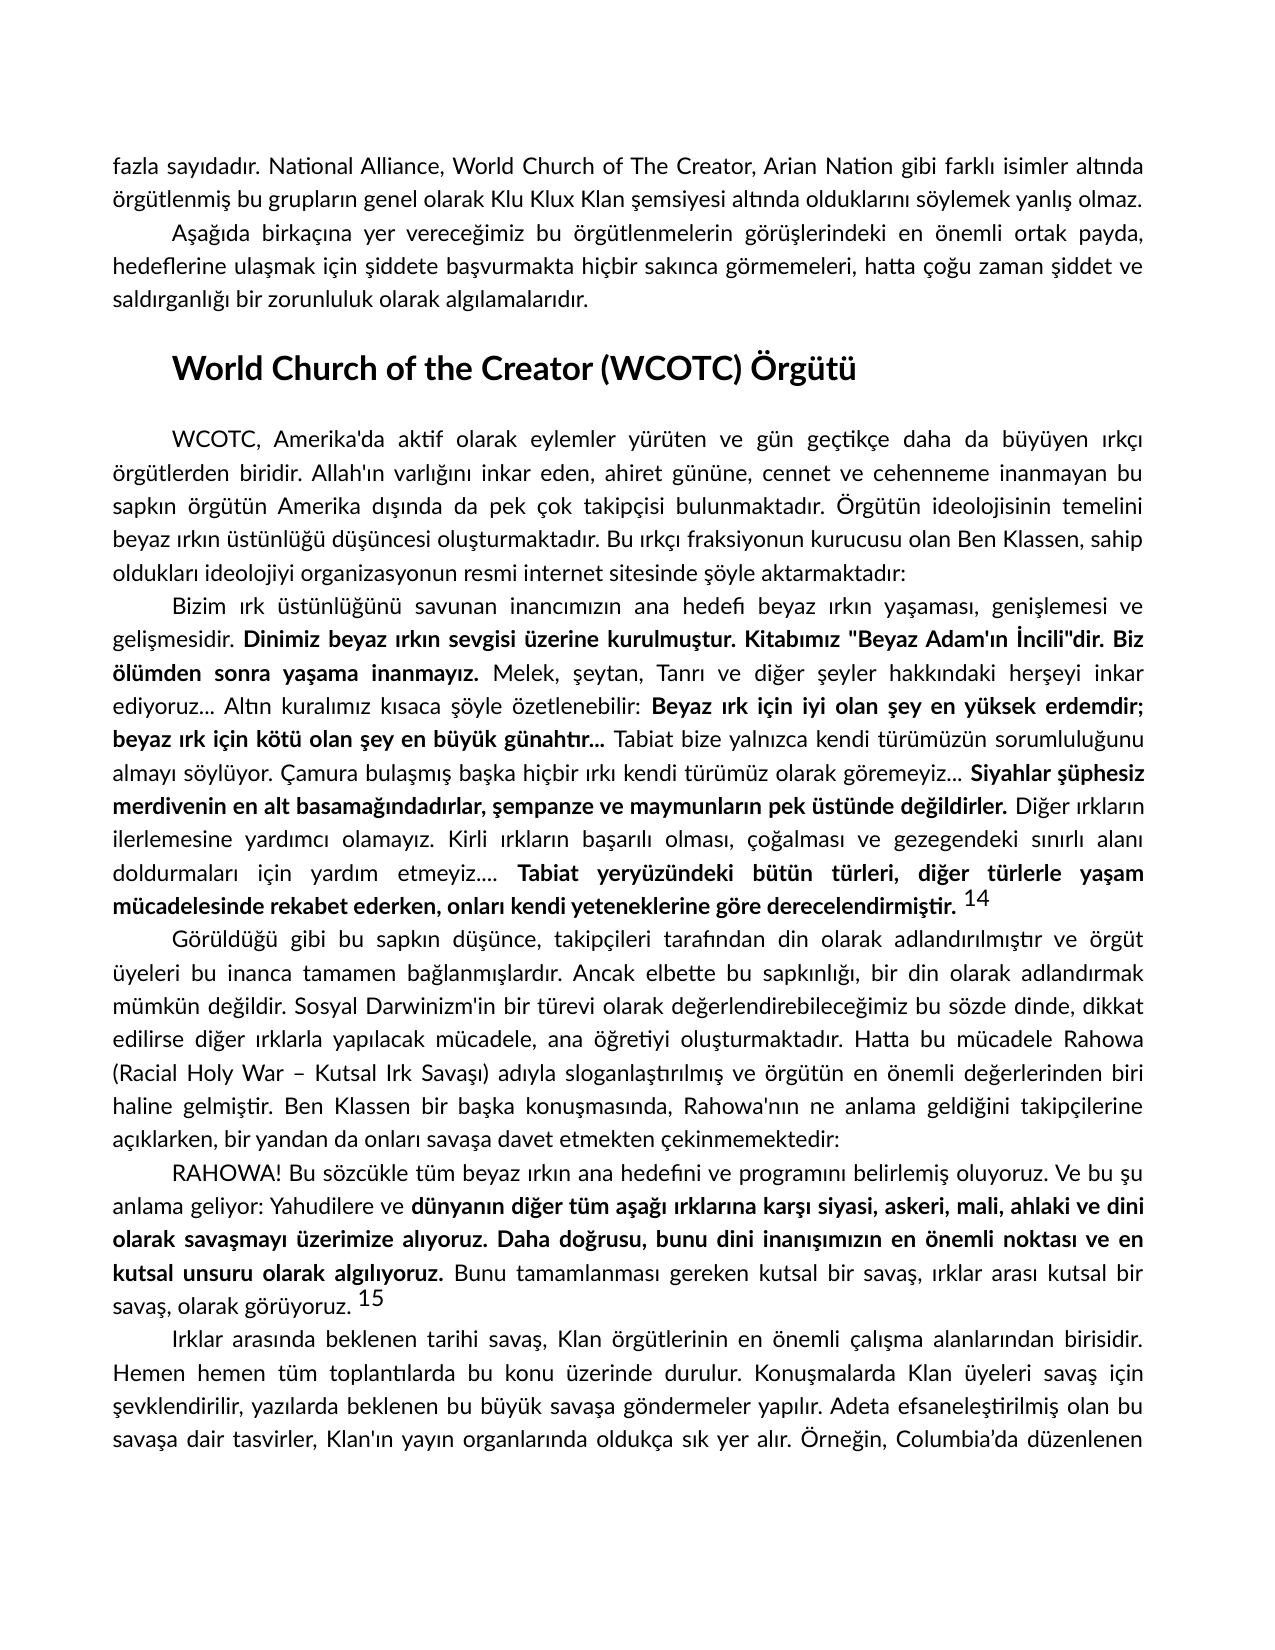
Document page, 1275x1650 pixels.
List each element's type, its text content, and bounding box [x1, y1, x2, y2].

text WCOTC, Amerika'da aktif olarak eylemler yürüten ve gün geçtikçe daha da büyüyen ırkçı örgütlerden biridir. Allah'ın varlığını inkar eden, ahiret gününe, cennet ve cehenneme inanmayan bu sapkın örgütün Amerika dışında da pek çok takipçisi bulunmaktadır. Örgütün ideolojisinin temelini beyaz ırkın üstünlüğü düşüncesi oluşturmaktadır. Bu ırkçı fraksiyonun kurucusu olan Ben Klassen, sahip oldukları ideolojiyi organizasyonun resmi internet sitesinde şöyle aktarmaktadır: [112, 421, 1145, 588]
text Irklar arasında beklenen tarihi savaş, Klan örgütlerinin en önemli çalışma alanlarından birisidir. Hemen hemen tüm toplantılarda bu konu üzerinde durulur. Konuşmalarda Klan üyeleri savaş için şevklendirilir, yazılarda beklenen bu büyük savaşa göndermeler yapılır. Adeta efsaneleştirilmiş olan bu savaşa dair tasvirler, Klan'ın yayın organlarında oldukça sık yer alır. Örneğin, Columbia’da düzenlenen [112, 1321, 1145, 1454]
text Bizim ırk üstünlüğünü savunan inancımızın ana hedefi beyaz ırkın yaşaması, genişlemesi ve gelişmesidir. Dinimiz beyaz ırkın sevgisi üzerine kurulmuştur. Kitabımız "Beyaz Adam'ın İncili"dir. Biz ölümden sonra yaşama inanmayız. Melek, şeytan, Tanrı ve diğer şeyler hakkındaki herşeyi inkar ediyoruz... Altın kuralımız kısaca şöyle özetlenebilir: Beyaz ırk için iyi olan şey en yüksek erdemdir; beyaz ırk için kötü olan şey en büyük günahtır... Tabiat bize yalnızca kendi türümüzün sorumluluğunu almayı söylüyor. Çamura bulaşmış başka hiçbir ırkı kendi türümüz olarak göremeyiz... Siyahlar şüphesiz merdivenin en alt basamağındadırlar, şempanze ve maymunların pek üstünde değildirler. Diğer ırkların ilerlemesine yardımcı olamayız. Kirli ırkların başarılı olması, çoğalması ve gezegendeki sınırlı alanı doldurmaları için yardım etmeyiz.... Tabiat yeryüzündeki bütün türleri, diğer türlerle yaşam mücadelesinde rekabet ederken, onları kendi yeteneklerine göre derecelendirmiştir. 14 [112, 588, 1145, 921]
text Görüldüğü gibi bu sapkın düşünce, takipçileri tarafından din olarak adlandırılmıştır ve örgüt üyeleri bu inanca tamamen bağlanmışlardır. Ancak elbette bu sapkınlığı, bir din olarak adlandırmak mümkün değildir. Sosyal Darwinizm'in bir türevi olarak değerlendirebileceğimiz bu sözde dinde, dikkat edilirse diğer ırklarla yapılacak mücadele, ana öğretiyi oluşturmaktadır. Hatta bu mücadele Rahowa (Racial Holy War – Kutsal Irk Savaşı) adıyla sloganlaştırılmış ve örgütün en önemli değerlerinden biri haline gelmiştir. Ben Klassen bir başka konuşmasında, Rahowa'nın ne anlama geldiğini takipçilerine açıklarken, bir yandan da onları savaşa davet etmekten çekinmemektedir: [112, 921, 1145, 1154]
text Aşağıda birkaçına yer vereceğimiz bu örgütlenmelerin görüşlerindeki en önemli ortak payda, hedeflerine ulaşmak için şiddete başvurmakta hiçbir sakınca görmemeleri, hatta çoğu zaman şiddet ve saldırganlığı bir zorunluluk olarak algılamalarıdır. [112, 214, 1145, 314]
text fazla sayıdadır. National Alliance, World Church of The Creator, Arian Nation gibi farklı isimler altında örgütlenmiş bu grupların genel olarak Klu Klux Klan şemsiyesi altında olduklarını söylemek yanlış olmaz. [112, 148, 1145, 214]
text RAHOWA! Bu sözcükle tüm beyaz ırkın ana hedefini ve programını belirlemiş oluyoruz. Ve bu şu anlama geliyor: Yahudilere ve dünyanın diğer tüm aşağı ırklarına karşı siyasi, askeri, mali, ahlaki ve dini olarak savaşmayı üzerimize alıyoruz. Daha doğrusu, bunu dini inanışımızın en önemli noktası ve en kutsal unsuru olarak algılıyoruz. Bunu tamamlanması gereken kutsal bir savaş, ırklar arası kutsal bir savaş, olarak görüyoruz. 15 [112, 1154, 1145, 1321]
subtitle World Church of the Creator (WCOTC) Örgütü [112, 348, 1162, 388]
